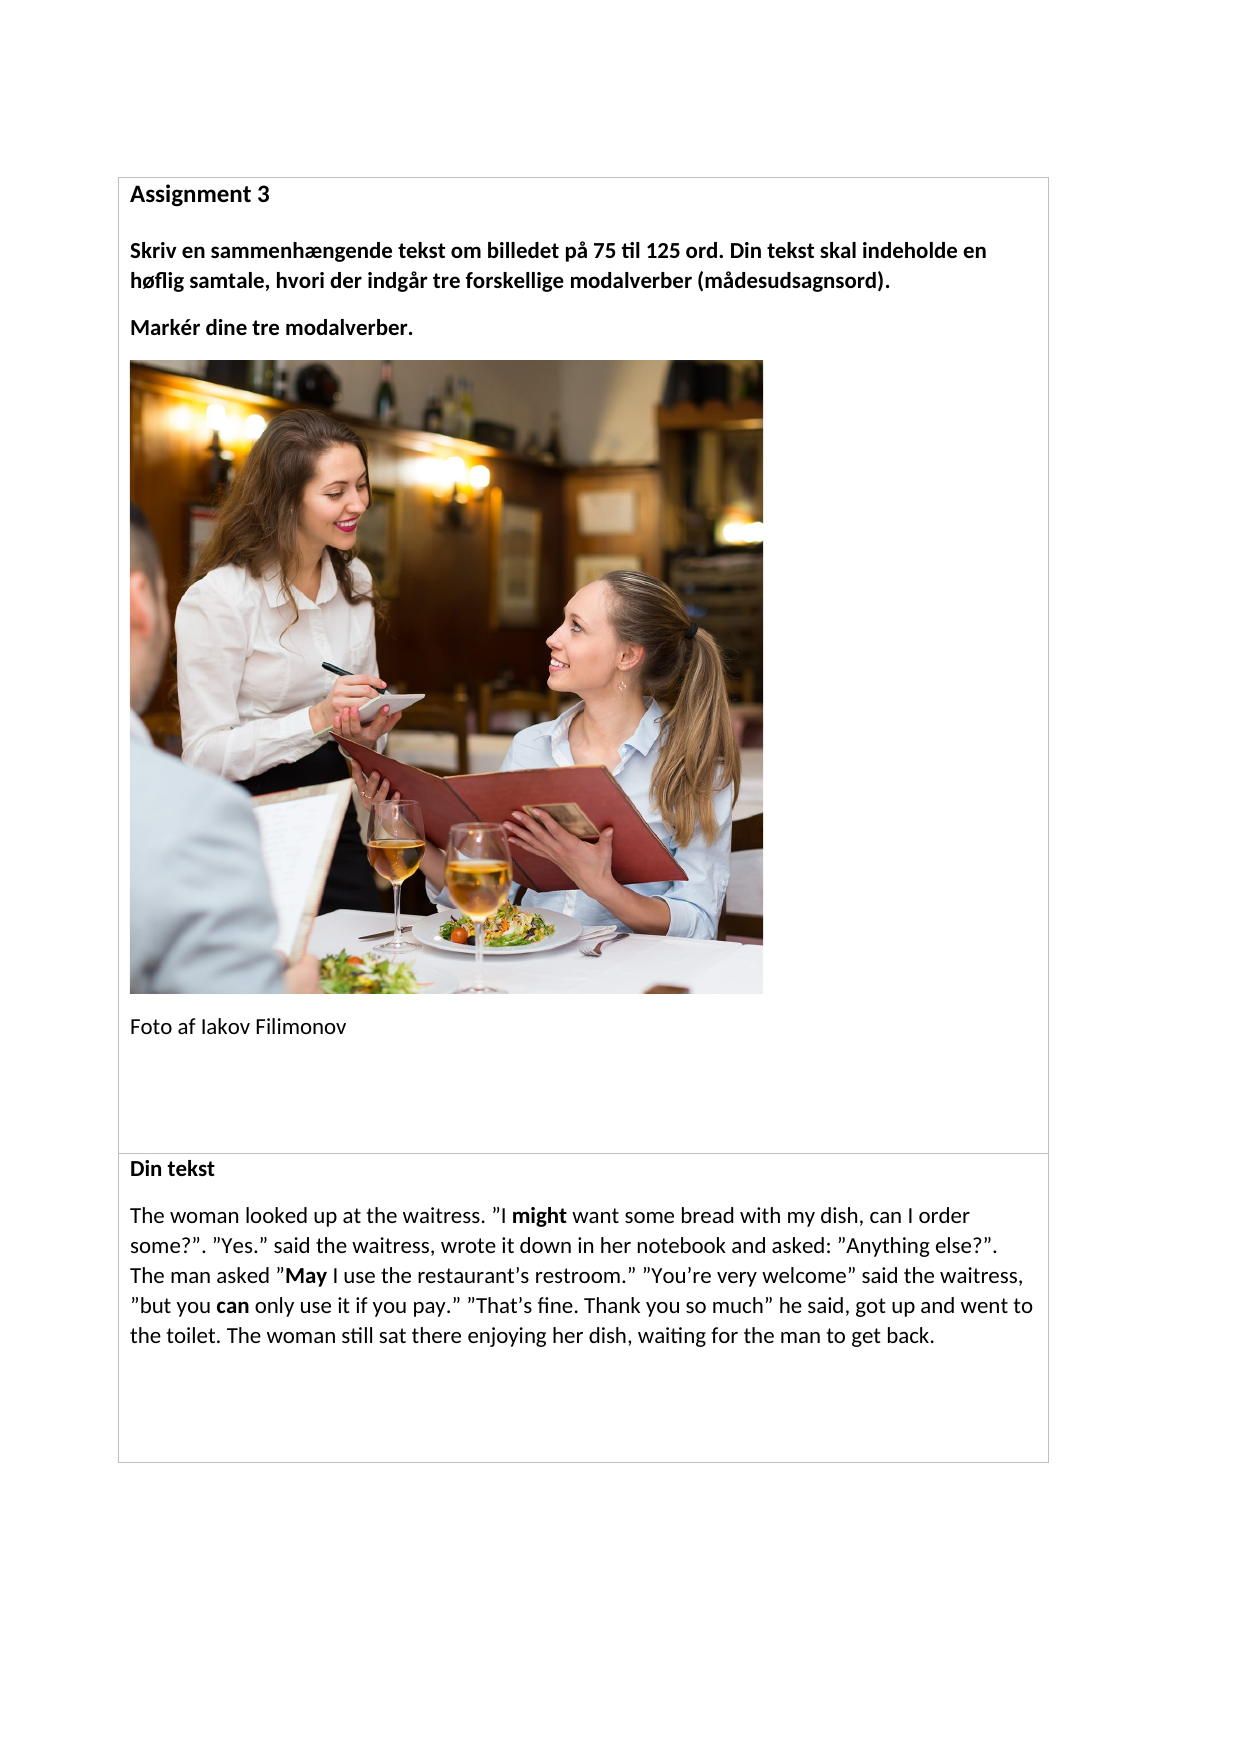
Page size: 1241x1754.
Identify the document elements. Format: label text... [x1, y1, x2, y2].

picture [129, 360, 764, 994]
table_header Assignment 3 Skriv en sammenhængende tekst om billedet på 75 til 125 ord. Din tekst skal indeholde en høflig samtale, hvori der indgår tre forskellige modalverber (mådesudsagnsord). Markér dine tre modalverber. Foto af Iakov Filimonov [119, 178, 1048, 1153]
table_cell Din tekst The woman looked up at the waitress. ”I might want some bread with my dish, can I order some?”. ”Yes.” said the waitress, wrote it down in her notebook and asked: ”Anything else?”. The man asked ”May I use the restaurant’s restroom.” ”You’re very welcome” said the waitress, ”but you can only use it if you pay.” ”That’s fine. Thank you so much” he said, got up and went to the toilet. The woman still sat there enjoying her dish, waiting for the man to get back. [119, 1154, 1048, 1462]
